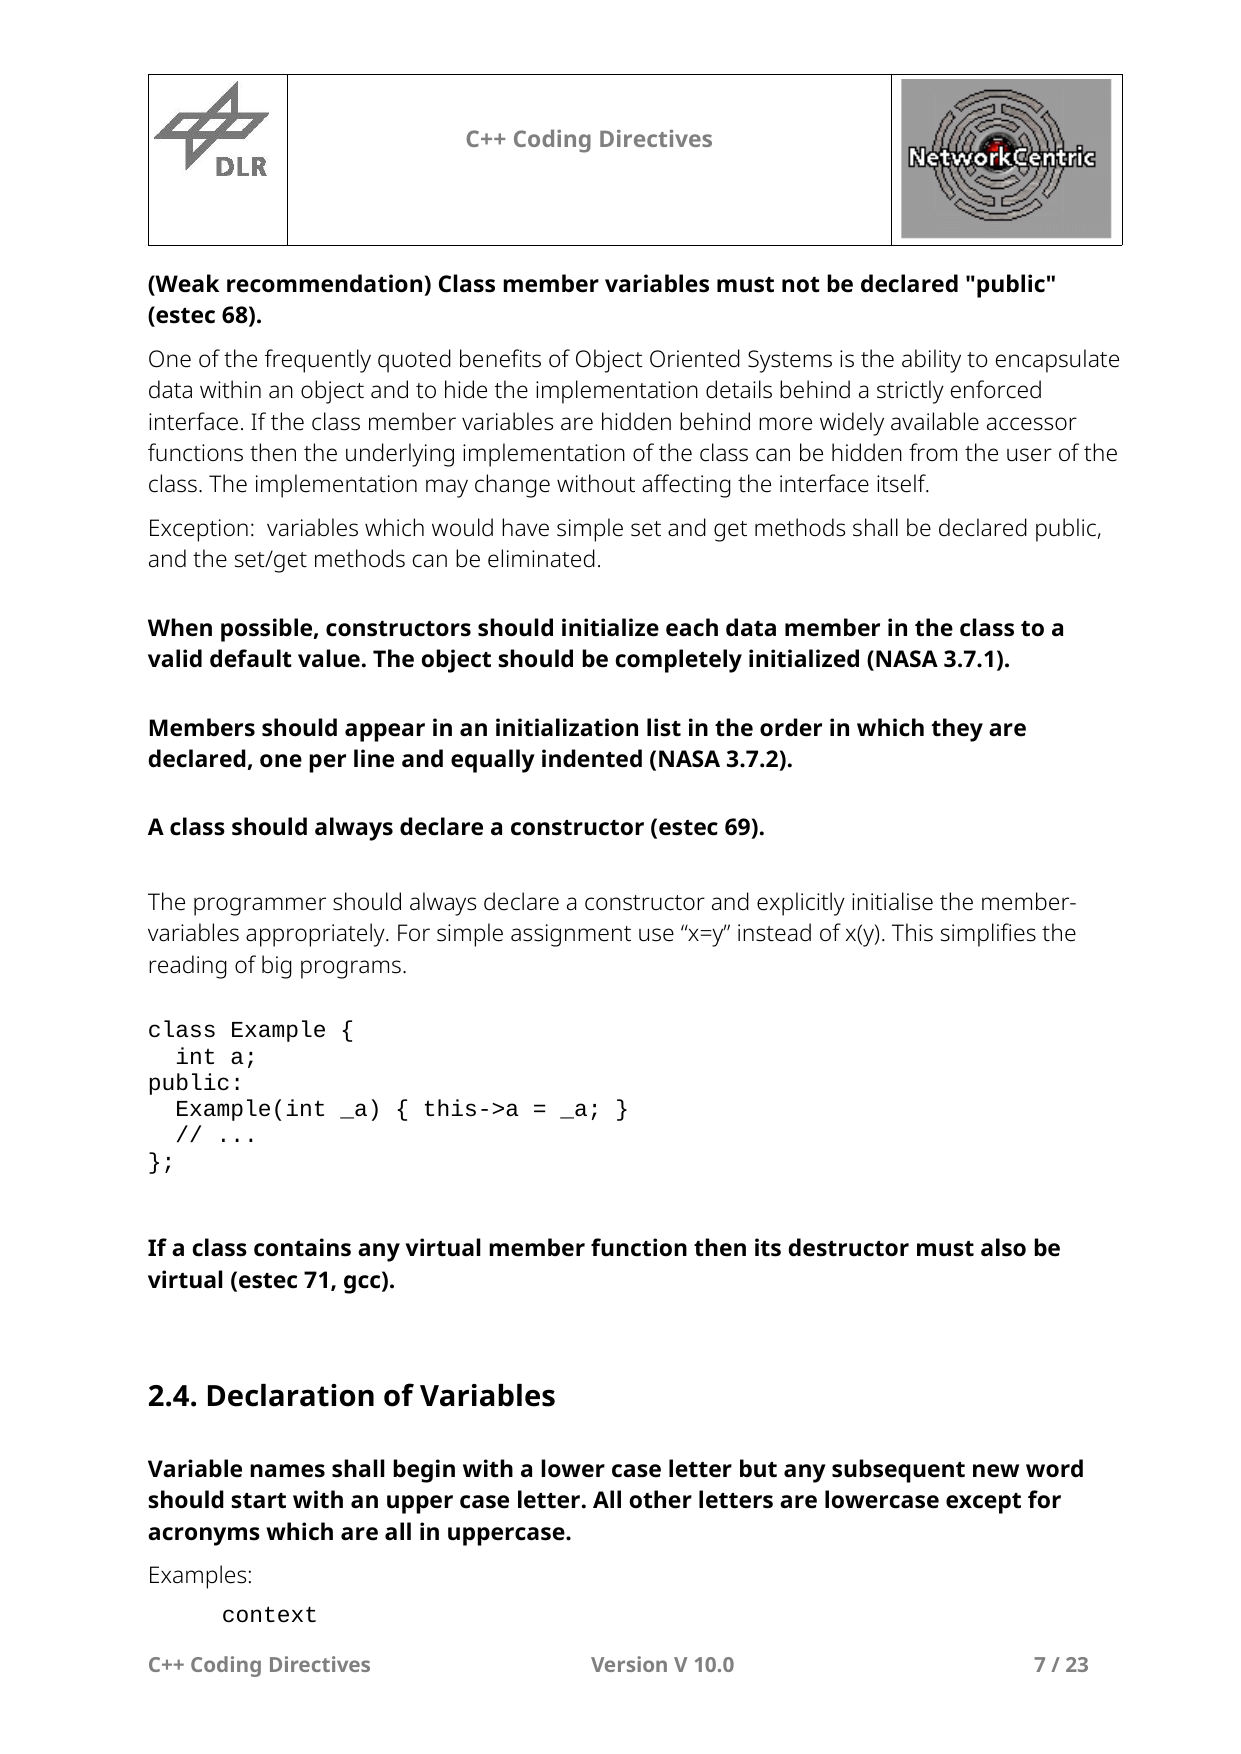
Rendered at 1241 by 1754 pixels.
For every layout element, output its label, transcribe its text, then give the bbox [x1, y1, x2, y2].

text When possible, constructors should initialize each data member in the class to a valid default value. The object should be completely initialized (NASA 3.7.1). [148, 612, 1122, 674]
text }; [148, 1150, 1122, 1176]
title 2.4. Declaration of Variables [148, 1376, 1122, 1415]
text Examples: [148, 1559, 1122, 1590]
text int a; [148, 1045, 1122, 1071]
text The programmer should always declare a constructor and explicitly initialise the member-variables appropriately. For simple assignment use “x=y” instead of x(y). This simplifies the reading of big programs. [148, 886, 1122, 980]
text Members should appear in an initialization list in the order in which they are declared, one per line and equally indented (NASA 3.7.2). [148, 711, 1122, 774]
text (Weak recommendation) Class member variables must not be declared "public" (estec 68). [148, 268, 1122, 331]
text A class should always declare a constructor (estec 69). [148, 811, 1122, 842]
text Example(int _a) { this->a = _a; } [148, 1097, 1122, 1123]
text Exception: variables which would have simple set and get methods shall be declared public, and the set/get methods can be eliminated. [148, 512, 1122, 574]
text If a class contains any virtual member function then its destructor must also be virtual (estec 71, gcc). [148, 1232, 1122, 1295]
text class Example { [148, 1018, 1122, 1045]
picture [154, 81, 269, 176]
text // ... [148, 1123, 1122, 1150]
text One of the frequently quoted benefits of Object Oriented Systems is the ability to encapsulate data within an object and to hide the implementation details behind a strictly enforced interface. If the class member variables are hidden behind more widely available accessor functions then the underlying implementation of the class can be hidden from the user of the class. The implementation may change without affecting the interface itself. [148, 343, 1122, 499]
text public: [148, 1071, 1122, 1097]
text Variable names shall begin with a lower case letter but any subsequent new word should start with an upper case letter. All other letters are lowercase except for acronyms which are all in uppercase. [148, 1453, 1122, 1547]
text context [148, 1603, 1122, 1629]
